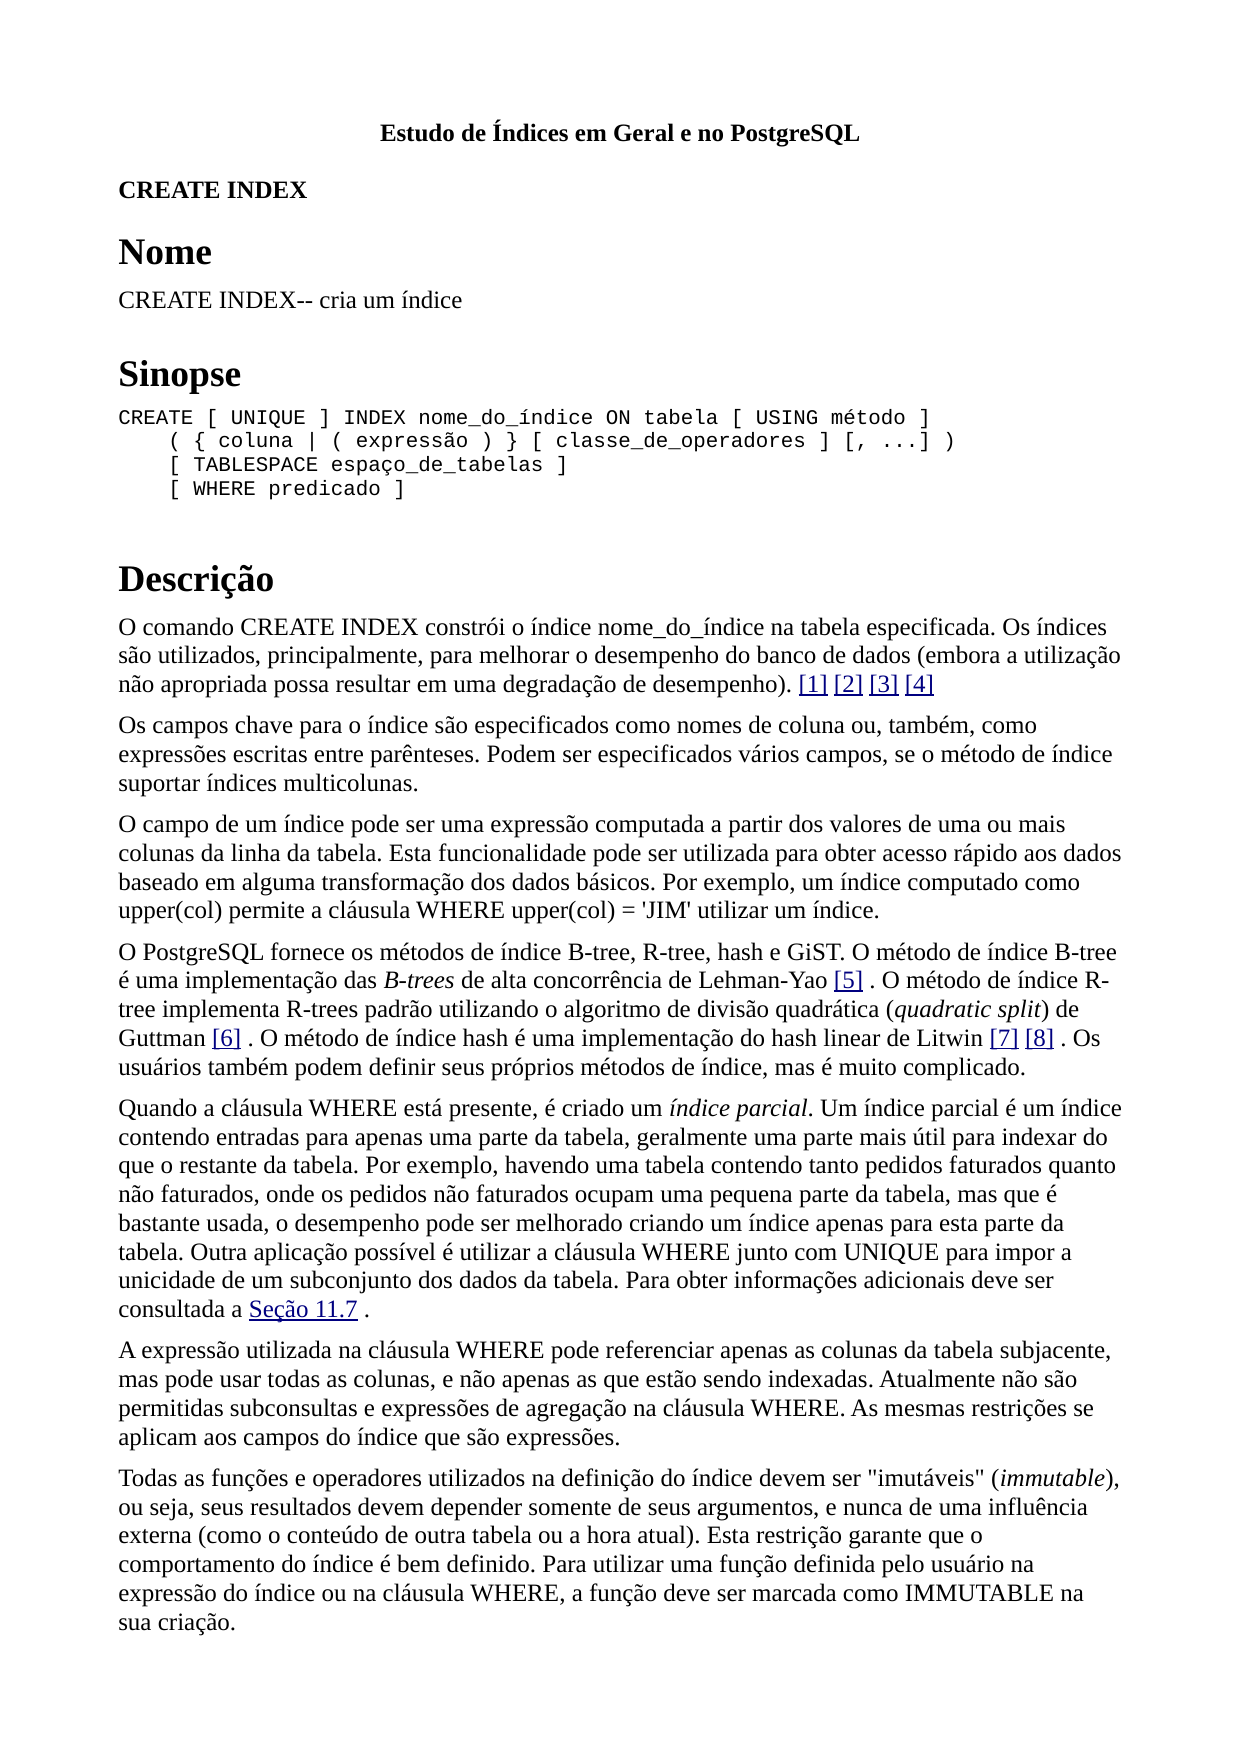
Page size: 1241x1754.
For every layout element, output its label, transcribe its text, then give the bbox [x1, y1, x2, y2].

text [ TABLESPACE espaço_de_tabelas ] [118, 454, 1122, 478]
text CREATE INDEX [118, 176, 1122, 204]
subtitle Descrição [118, 556, 1122, 599]
text Estudo de Índices em Geral e no PostgreSQL [118, 118, 1122, 147]
text ( { coluna | ( expressão ) } [ classe_de_operadores ] [, ...] ) [118, 431, 1122, 454]
text O comando CREATE INDEX constrói o índice nome_do_índice na tabela especificada. Os índices são utilizados, principalmente, para melhorar o desempenho do banco de dados (embora a utilização não apropriada possa resultar em uma degradação de desempenho). [1] [2] [3] [4] [118, 612, 1122, 698]
text Quando a cláusula WHERE está presente, é criado um índice parcial. Um índice parcial é um índice contendo entradas para apenas uma parte da tabela, geralmente uma parte mais útil para indexar do que o restante da tabela. Por exemplo, havendo uma tabela contendo tanto pedidos faturados quanto não faturados, onde os pedidos não faturados ocupam uma pequena parte da tabela, mas que é bastante usada, o desempenho pode ser melhorado criando um índice apenas para esta parte da tabela. Outra aplicação possível é utilizar a cláusula WHERE junto com UNIQUE para impor a unicidade de um subconjunto dos dados da tabela. Para obter informações adicionais deve ser consultada a Seção 11.7 . [118, 1093, 1122, 1323]
text A expressão utilizada na cláusula WHERE pode referenciar apenas as colunas da tabela subjacente, mas pode usar todas as colunas, e não apenas as que estão sendo indexadas. Atualmente não são permitidas subconsultas e expressões de agregação na cláusula WHERE. As mesmas restrições se aplicam aos campos do índice que são expressões. [118, 1335, 1122, 1450]
text CREATE [ UNIQUE ] INDEX nome_do_índice ON tabela [ USING método ] [118, 407, 1122, 431]
subtitle Nome [118, 229, 1122, 272]
text Todas as funções e operadores utilizados na definição do índice devem ser "imutáveis" (immutable), ou seja, seus resultados devem depender somente de seus argumentos, e nunca de uma influência externa (como o conteúdo de outra tabela ou a hora atual). Esta restrição garante que o comportamento do índice é bem definido. Para utilizar uma função definida pelo usuário na expressão do índice ou na cláusula WHERE, a função deve ser marcada como IMMUTABLE na sua criação. [118, 1463, 1122, 1635]
text [ WHERE predicado ] [118, 478, 1122, 501]
text O PostgreSQL fornece os métodos de índice B-tree, R-tree, hash e GiST. O método de índice B-tree é uma implementação das B-trees de alta concorrência de Lehman-Yao [5] . O método de índice R-tree implementa R-trees padrão utilizando o algoritmo de divisão quadrática (quadratic split) de Guttman [6] . O método de índice hash é uma implementação do hash linear de Litwin [7] [8] . Os usuários também podem definir seus próprios métodos de índice, mas é muito complicado. [118, 937, 1122, 1080]
subtitle Sinopse [118, 351, 1122, 394]
text Os campos chave para o índice são especificados como nomes de coluna ou, também, como expressões escritas entre parênteses. Podem ser especificados vários campos, se o método de índice suportar índices multicolunas. [118, 710, 1122, 797]
text O campo de um índice pode ser uma expressão computada a partir dos valores de uma ou mais colunas da linha da tabela. Esta funcionalidade pode ser utilizada para obter acesso rápido aos dados baseado em alguma transformação dos dados básicos. Por exemplo, um índice computado como upper(col) permite a cláusula WHERE upper(col) = 'JIM' utilizar um índice. [118, 809, 1122, 924]
text CREATE INDEX-- cria um índice [118, 285, 1122, 314]
